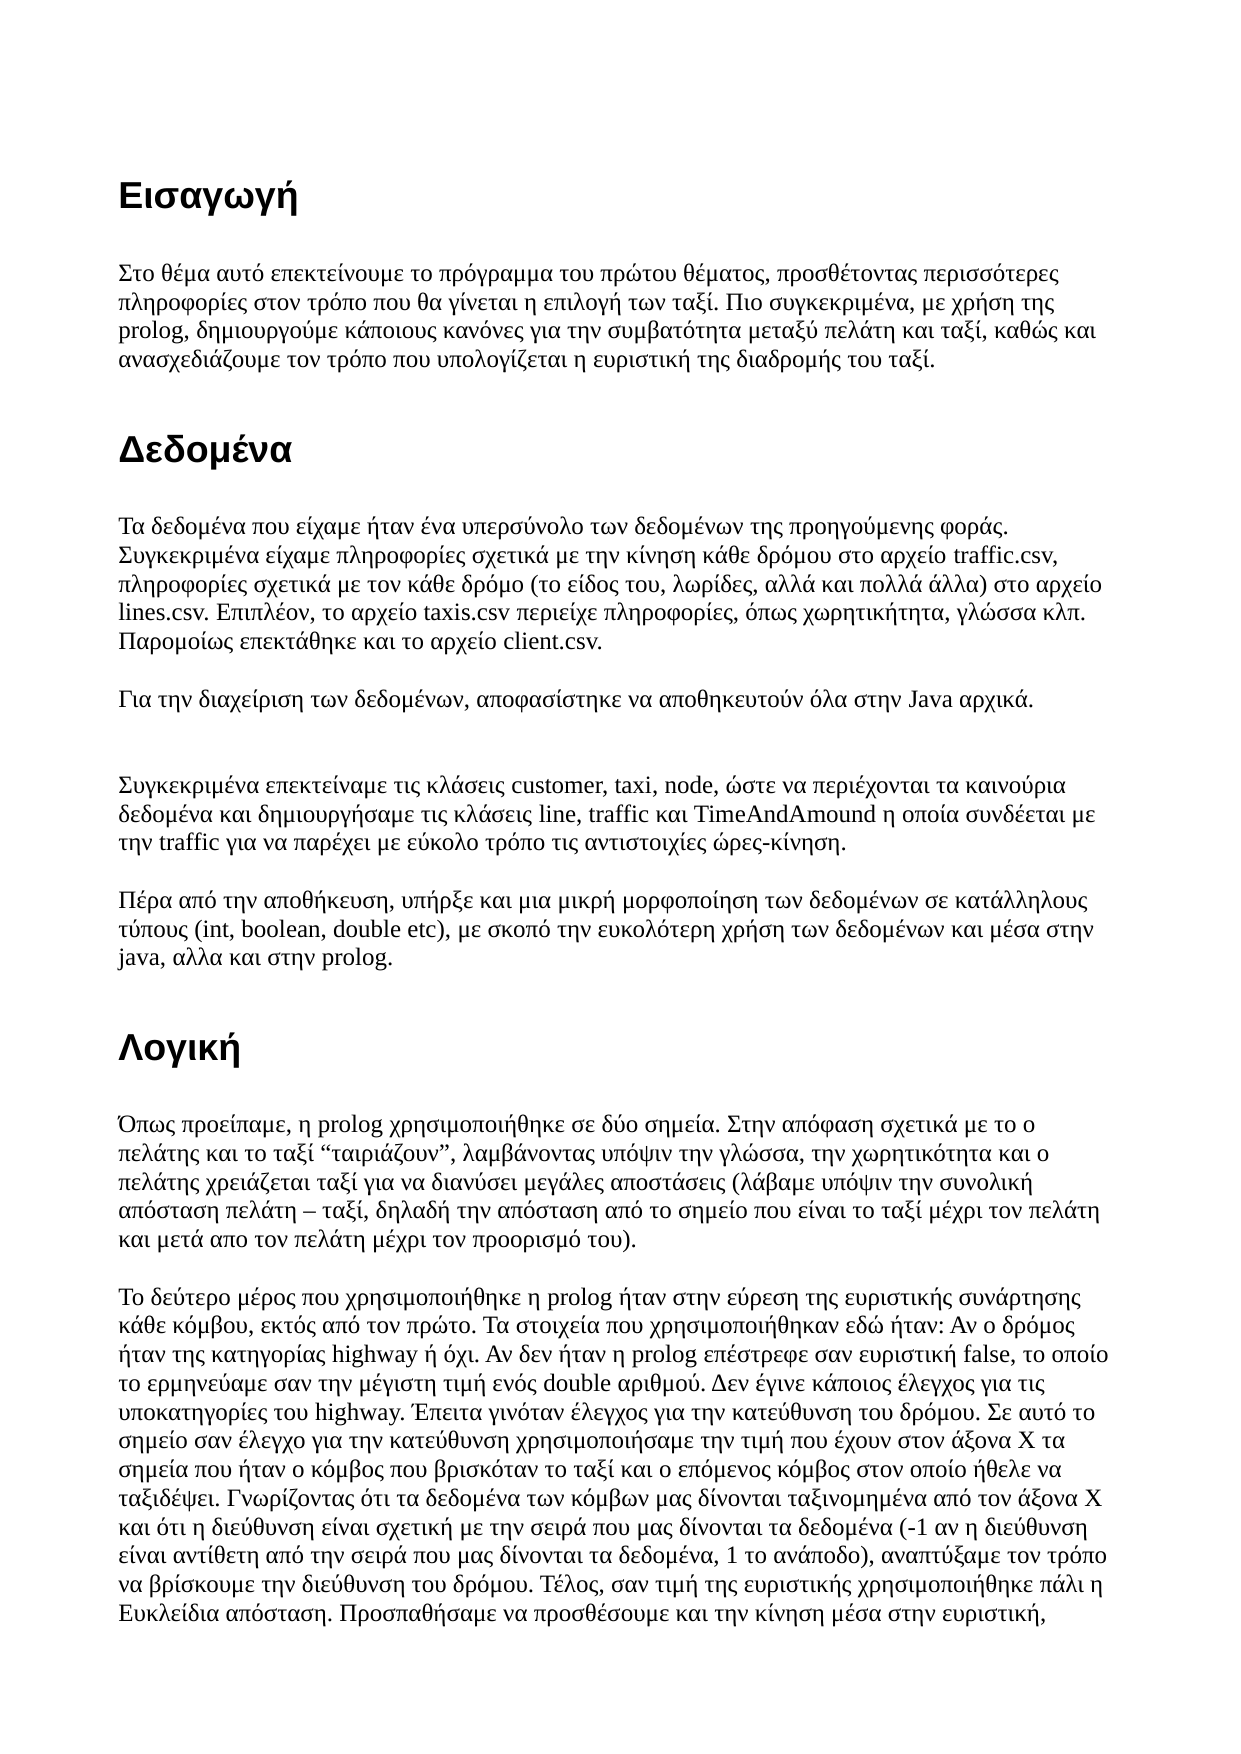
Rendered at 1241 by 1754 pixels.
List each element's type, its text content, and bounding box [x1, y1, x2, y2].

subtitle Λογική [118, 1025, 1122, 1068]
text Συγκεκριμένα επεκτείναμε τις κλάσεις customer, taxi, node, ώστε να περιέχονται τα καινούρια δεδομένα και δημιουργήσαμε τις κλάσεις line, traffic και TimeAndAmound η οποία συνδέεται με την traffic για να παρέχει με εύκολο τρόπο τις αντιστοιχίες ώρες-κίνηση. [118, 770, 1122, 856]
subtitle Δεδομένα [118, 427, 1122, 470]
text Παρομοίως επεκτάθηκε και το αρχείο client.csv. [118, 626, 1122, 655]
text Όπως προείπαμε, η prolog χρησιμοποιήθηκε σε δύο σημεία. Στην απόφαση σχετικά με το ο πελάτης και το ταξί “ταιριάζουν”, λαμβάνοντας υπόψιν την γλώσσα, την χωρητικότητα και ο πελάτης χρειάζεται ταξί για να διανύσει μεγάλες αποστάσεις (λάβαμε υπόψιν την συνολική απόσταση πελάτη – ταξί, δηλαδή την απόσταση από το σημείο που είναι το ταξί μέχρι τον πελάτη και μετά απο τον πελάτη μέχρι τον προορισμό του). [118, 1109, 1122, 1253]
text Για την διαχείριση των δεδομένων, αποφασίστηκε να αποθηκευτούν όλα στην Java αρχικά. [118, 684, 1122, 712]
text Τα δεδομένα που είχαμε ήταν ένα υπερσύνολο των δεδομένων της προηγούμενης φοράς. [118, 511, 1122, 540]
text Συγκεκριμένα είχαμε πληροφορίες σχετικά με την κίνηση κάθε δρόμου στο αρχείο traffic.csv, πληροφορίες σχετικά με τον κάθε δρόμο (το είδος του, λωρίδες, αλλά και πολλά άλλα) στο αρχείο lines.csv. Επιπλέον, τo αρχείο taxis.csv περιείχε πληροφορίες, όπως χωρητικήτητα, γλώσσα κλπ. [118, 540, 1122, 626]
subtitle Εισαγωγή [118, 174, 1122, 217]
text Στο θέμα αυτό επεκτείνουμε το πρόγραμμα του πρώτου θέματος, προσθέτοντας περισσότερες πληροφορίες στον τρόπο που θα γίνεται η επιλογή των ταξί. Πιο συγκεκριμένα, με χρήση της prolog, δημιουργούμε κάποιους κανόνες για την συμβατότητα μεταξύ πελάτη και ταξί, καθώς και ανασχεδιάζουμε τον τρόπο που υπολογίζεται η ευριστική της διαδρομής του ταξί. [118, 258, 1122, 373]
text Πέρα από την αποθήκευση, υπήρξε και μια μικρή μορφοποίηση των δεδομένων σε κατάλληλους τύπους (int, boolean, double etc), με σκοπό την ευκολότερη χρήση των δεδομένων και μέσα στην java, αλλα και στην prolog. [118, 885, 1122, 971]
text Το δεύτερο μέρος που χρησιμοποιήθηκε η prolog ήταν στην εύρεση της ευριστικής συνάρτησης κάθε κόμβου, εκτός από τον πρώτο. Τα στοιχεία που χρησιμοποιήθηκαν εδώ ήταν: Αν ο δρόμος ήταν της κατηγορίας highway ή όχι. Αν δεν ήταν η prolog επέστρεφε σαν ευριστική false, το οποίο το ερμηνεύαμε σαν την μέγιστη τιμή ενός double αριθμού. Δεν έγινε κάποιος έλεγχος για τις υποκατηγορίες του highway. Έπειτα γινόταν έλεγχος για την κατεύθυνση του δρόμου. Σε αυτό το σημείο σαν έλεγχο για την κατεύθυνση χρησιμοποιήσαμε την τιμή που έχουν στον άξονα Χ τα σημεία που ήταν ο κόμβος που βρισκόταν το ταξί και ο επόμενος κόμβος στον οποίο ήθελε να ταξιδέψει. Γνωρίζοντας ότι τα δεδομένα των κόμβων μας δίνονται ταξινομημένα από τον άξονα Χ και ότι η διεύθυνση είναι σχετική με την σειρά που μας δίνονται τα δεδομένα (-1 αν η διεύθυνση είναι αντίθετη από την σειρά που μας δίνονται τα δεδομένα, 1 το ανάποδο), αναπτύξαμε τον τρόπο να βρίσκουμε την διεύθυνση του δρόμου. Τέλος, σαν τιμή της ευριστικής χρησιμοποιήθηκε πάλι η Ευκλείδια απόσταση. Προσπαθήσαμε να προσθέσουμε και την κίνηση μέσα στην ευριστική, [118, 1282, 1122, 1627]
